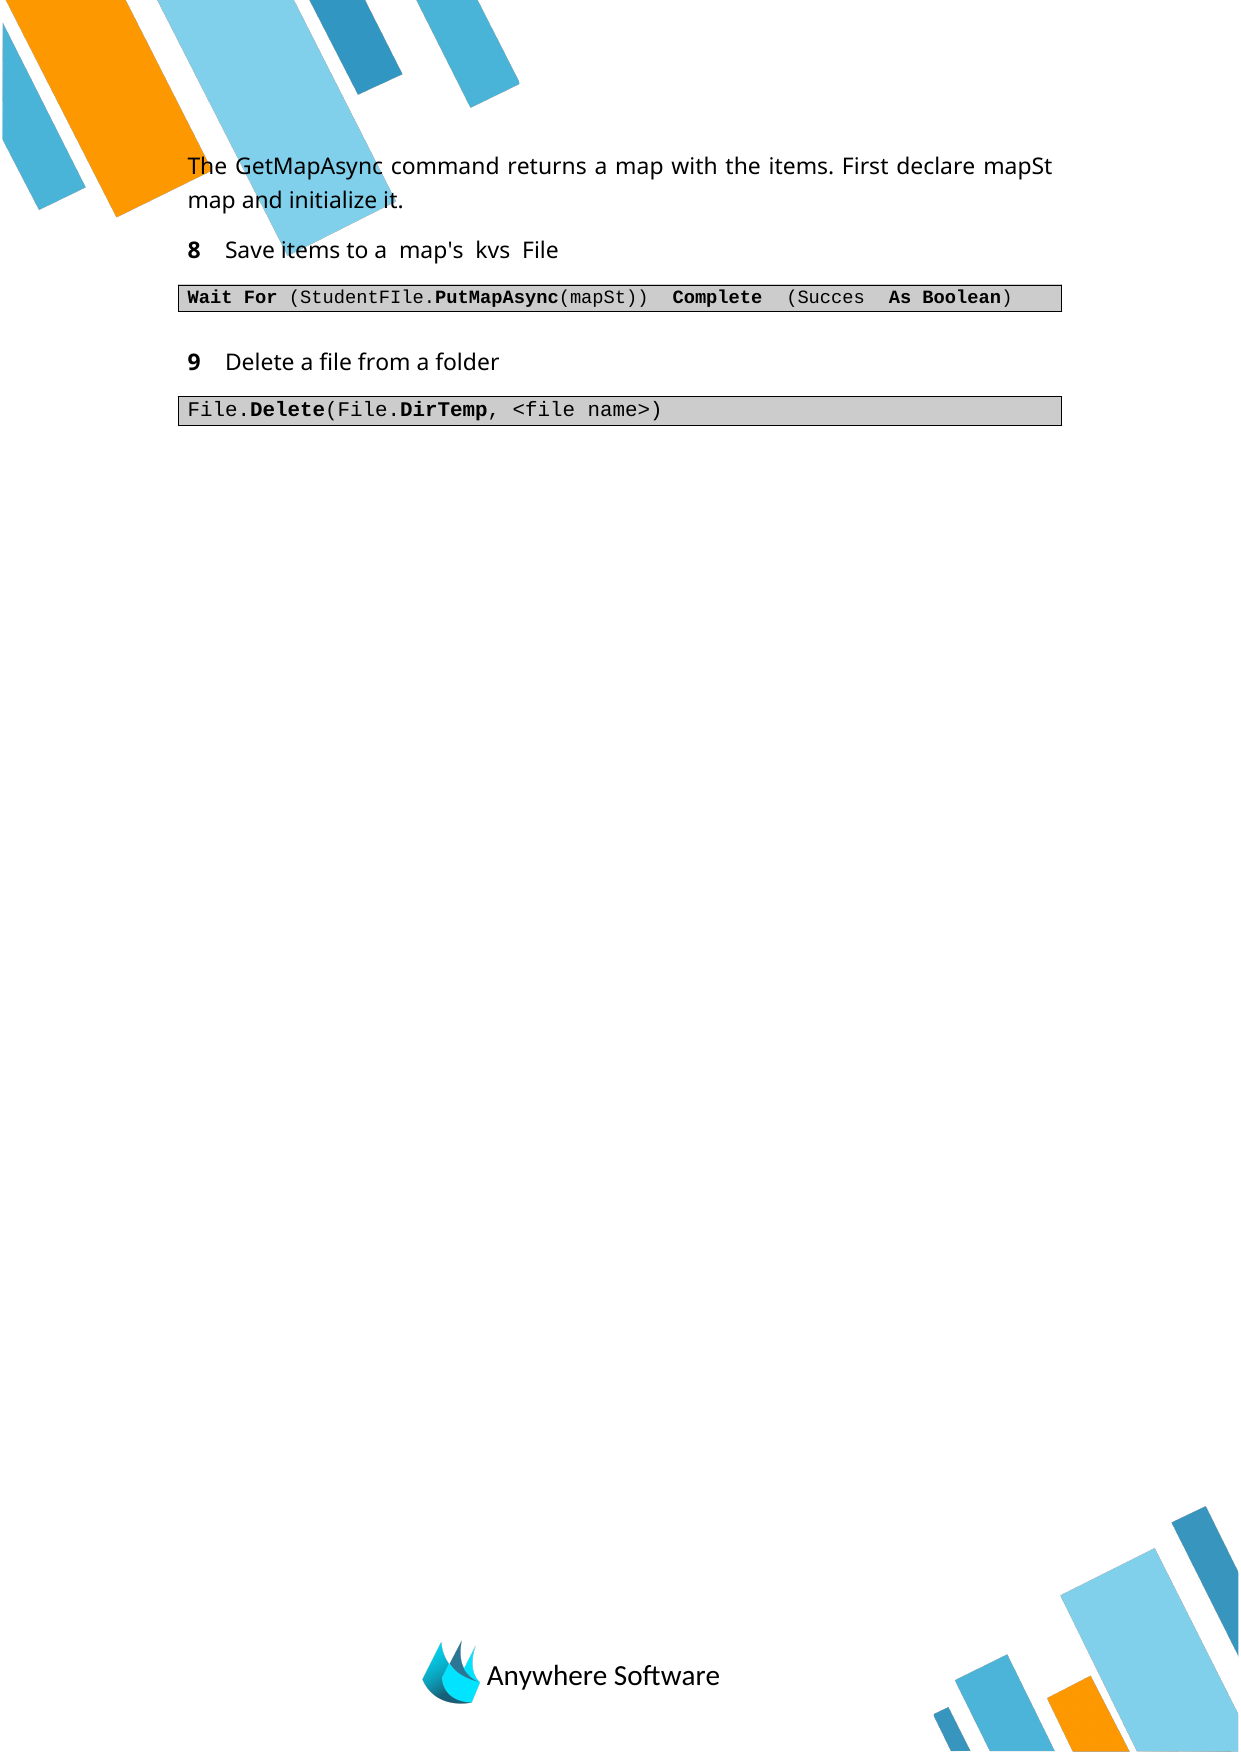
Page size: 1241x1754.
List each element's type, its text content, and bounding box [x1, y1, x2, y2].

picture [933, 1506, 1239, 1752]
list Delete a file from a folder [187, 346, 1053, 377]
text The GetMapAsync command returns a map with the items. First declare mapSt map and initialize it. [187, 150, 1053, 215]
text File.Delete(File.DirTemp, <file name>) [179, 397, 1061, 425]
picture [2, 0, 520, 256]
text Wait For (StudentFIle.PutMapAsync(mapSt)) Complete (Succes As Boolean) [179, 286, 1061, 311]
picture [422, 1640, 481, 1704]
list Save items to a map's kvs File [187, 234, 1053, 265]
